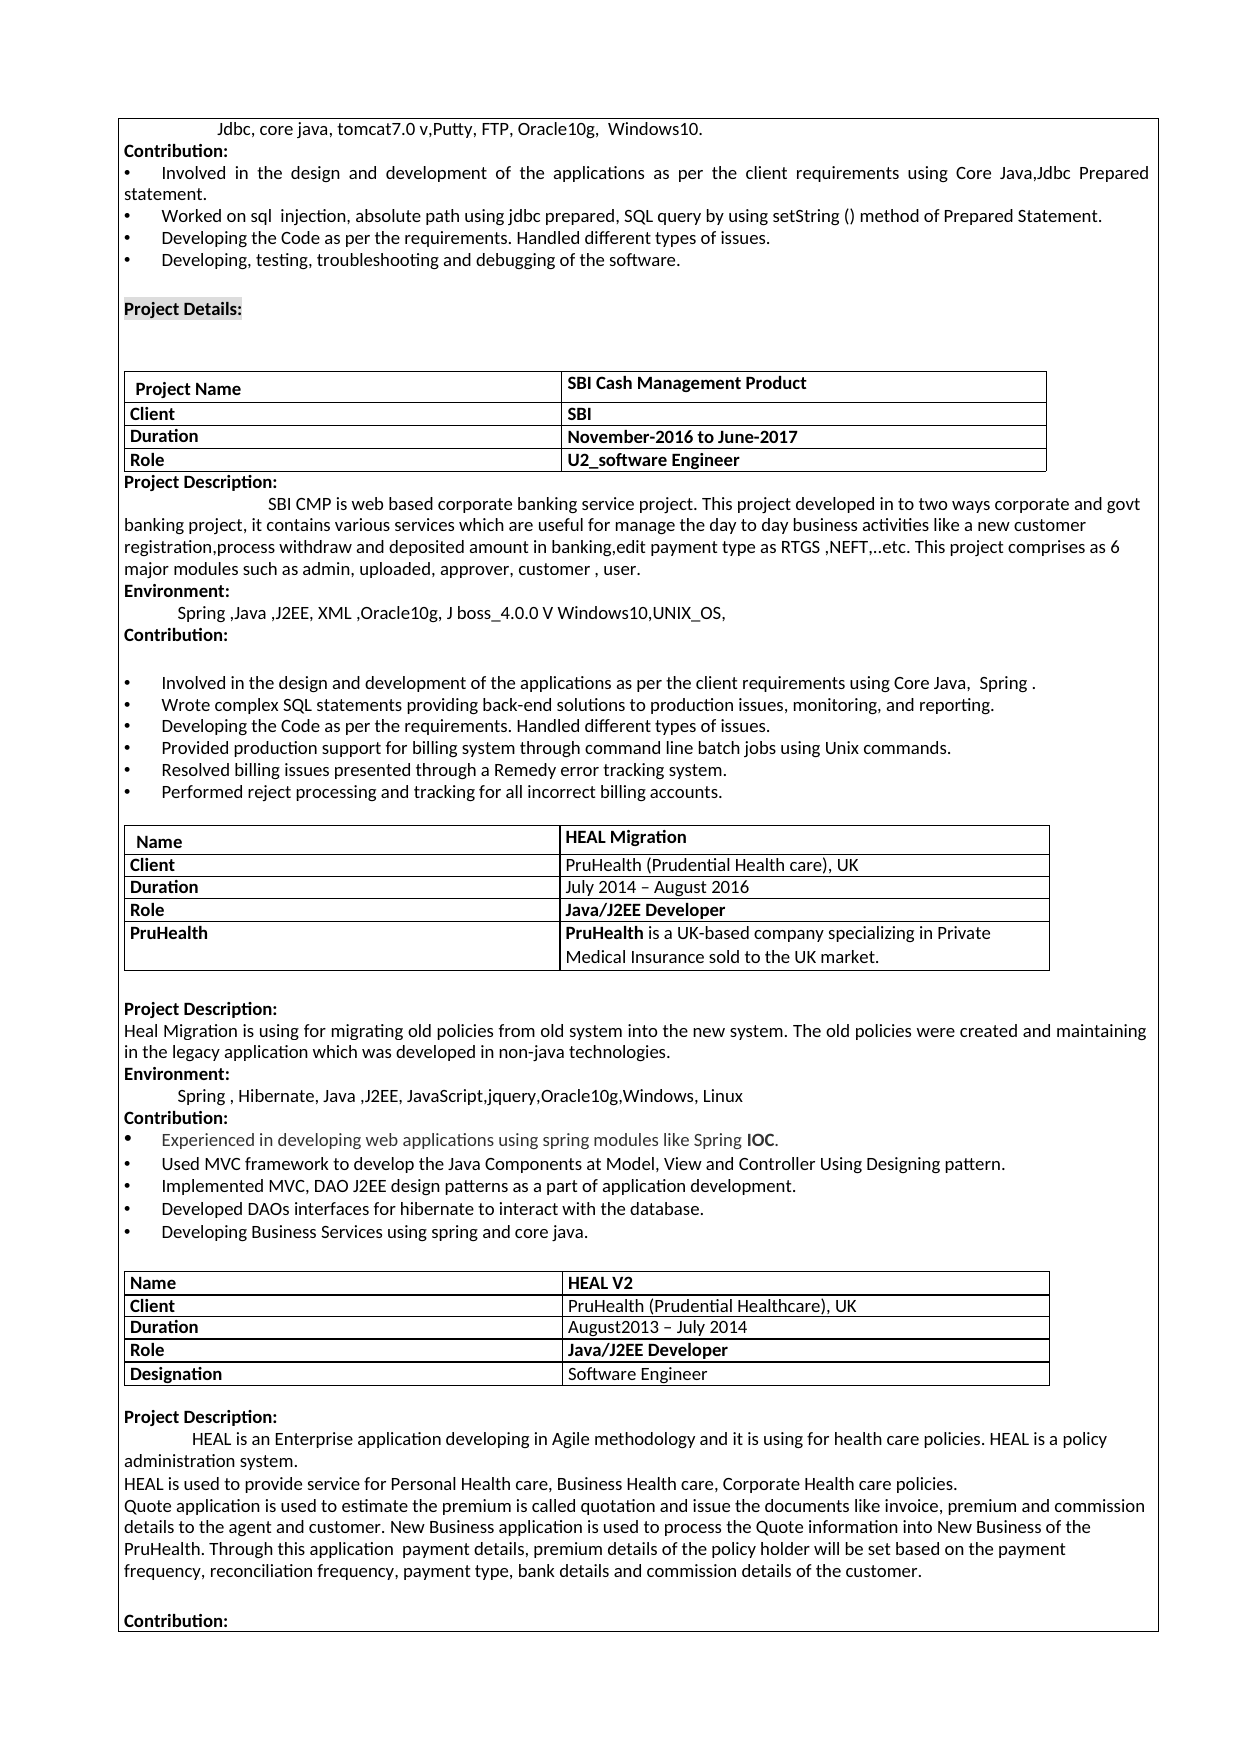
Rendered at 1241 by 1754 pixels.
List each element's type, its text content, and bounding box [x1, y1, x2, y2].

table_cell Software Engineer [563, 1363, 1049, 1385]
table_header HEAL V2 [563, 1272, 1049, 1294]
table_cell Java/J2EE Developer [563, 1340, 1049, 1361]
table_cell Duration [125, 426, 561, 448]
table_cell PruHealth (Prudential Health care), UK [561, 855, 1049, 876]
table_header Name [125, 826, 559, 854]
table_header Project Name [125, 372, 561, 402]
table_header Name [125, 1272, 562, 1294]
table_header SBI Cash Management Product [562, 372, 1046, 402]
table_cell Designation [125, 1363, 562, 1385]
table_cell PruHealth is a UK-based company specializing in Private Medical Insurance sold to the UK market. [561, 922, 1049, 970]
table_header HEAL Migration [561, 826, 1049, 854]
table_cell Java/J2EE Developer [561, 899, 1049, 921]
table_cell July 2014 – August 2016 [561, 877, 1049, 898]
table_cell Duration [125, 1317, 562, 1338]
table_cell Client [125, 403, 561, 425]
table_cell PruHealth (Prudential Healthcare), UK [563, 1296, 1049, 1316]
table_cell Role [125, 449, 561, 471]
table_cell Role [125, 1340, 562, 1361]
table_cell Client [125, 855, 559, 876]
table_cell Professional Summary a) Offshore Professional Summary 4 + years of experience in software Application development includes Analysis, Design and Development of Web-based applications using java and JEE technologies. Extensive experience in design and development of mulch-tier applications usingSpring,core java,Ajax, Angular js. Experience in Hibernate for mapping Java classes with database and using Hibernate. Employment Summary Virtusa Experience: Oracle Certificate: Oracle certified java programmer 1.8 Tech Mahindra experience Pre Tech Mahindra experience. Technical Skills Project Details: Project Description: CitiConnect is a web-enabled platform for receiving client instructions for trade financing. It enables the Buyers to perform invoice initiation, view the status of collection remittance request online of the invoices, credit lines etc.. It also empowers the Seller to discount invoices. Environment: Jdbc, core java, tomcat7.0 v,Putty, FTP, Oracle10g, Windows10. Contribution: Involved in the design and development of the applications as per the client requirements using Core Java,Jdbc Prepared statement. Worked on sql injection, absolute path using jdbc prepared, SQL query by using setString () method of Prepared Statement. Developing the Code as per the requirements. Handled different types of issues. Developing, testing, troubleshooting and debugging of the software. Project Details: Project Description: SBI CMP is web based corporate banking service project. This project developed in to two ways corporate and govt banking project, it contains various services which are useful for manage the day to day business activities like a new customer registration,process withdraw and deposited amount in banking,edit payment type as RTGS ,NEFT,..etc. This project comprises as 6 major modules such as admin, uploaded, approver, customer , user. Environment: Spring ,Java ,J2EE, XML ,Oracle10g, J boss_4.0.0 V Windows10,UNIX_OS, Contribution: Involved in the design and development of the applications as per the client requirements using Core Java, Spring . Wrote complex SQL statements providing back-end solutions to production issues, monitoring, and reporting. Developing the Code as per the requirements. Handled different types of issues. Provided production support for billing system through command line batch jobs using Unix commands. Resolved billing issues presented through a Remedy error tracking system. Performed reject processing and tracking for all incorrect billing accounts. Project Description: Heal Migration is using for migrating old policies from old system into the new system. The old policies were created and maintaining in the legacy application which was developed in non-java technologies. Environment: Spring , Hibernate, Java ,J2EE, JavaScript,jquery,Oracle10g,Windows, Linux Contribution: Experienced in developing web applications using spring modules like Spring IOC. Used MVC framework to develop the Java Components at Model, View and Controller Using Designing pattern. Implemented MVC, DAO J2EE design patterns as a part of application development. Developed DAOs interfaces for hibernate to interact with the database. Developing Business Services using spring and core java. Project Description: HEAL is an Enterprise application developing in Agile methodology and it is using for health care policies. HEAL is a policy administration system. HEAL is used to provide service for Personal Health care, Business Health care, Corporate Health care policies. Quote application is used to estimate the premium is called quotation and issue the documents like invoice, premium and commission details to the agent and customer. New Business application is used to process the Quote information into New Business of the PruHealth. Through this application payment details, premium details of the policy holder will be set based on the payment frequency, reconciliation frequency, payment type, bank details and commission details of the customer. Contribution: Experienced in developing web applications using spring modules like Spring IOC. Used MVC framework to develop the Java Components at Model, View and Controller Using Designing pattern. Implemented MVC, DAO J2EE design patterns as a part of application development. Developed DAOs interfaces for hibernate to interact with the database. Developing Business Services using spring and core java. Developing in implementing persistence logic using Hibernate. Developing in coding for DAOs, Services and Controllers. Created Spring-configure files to integrate all the components in the Spring framework. Developing in configuring Hibernate mapping file. Used version control system (GIT), and Maven for build the projection execution,clean&install&create jar,war files. Education: [119, 119, 1158, 1631]
table_cell U2_software Engineer [562, 449, 1046, 471]
table_cell Duration [125, 877, 559, 898]
table_cell PruHealth [125, 922, 559, 970]
table_cell SBI [562, 403, 1046, 425]
table_cell November-2016 to June-2017 [562, 426, 1046, 448]
table_cell Client [125, 1296, 562, 1316]
table_cell Role [125, 899, 559, 921]
table_cell August2013 – July 2014 [563, 1317, 1049, 1338]
